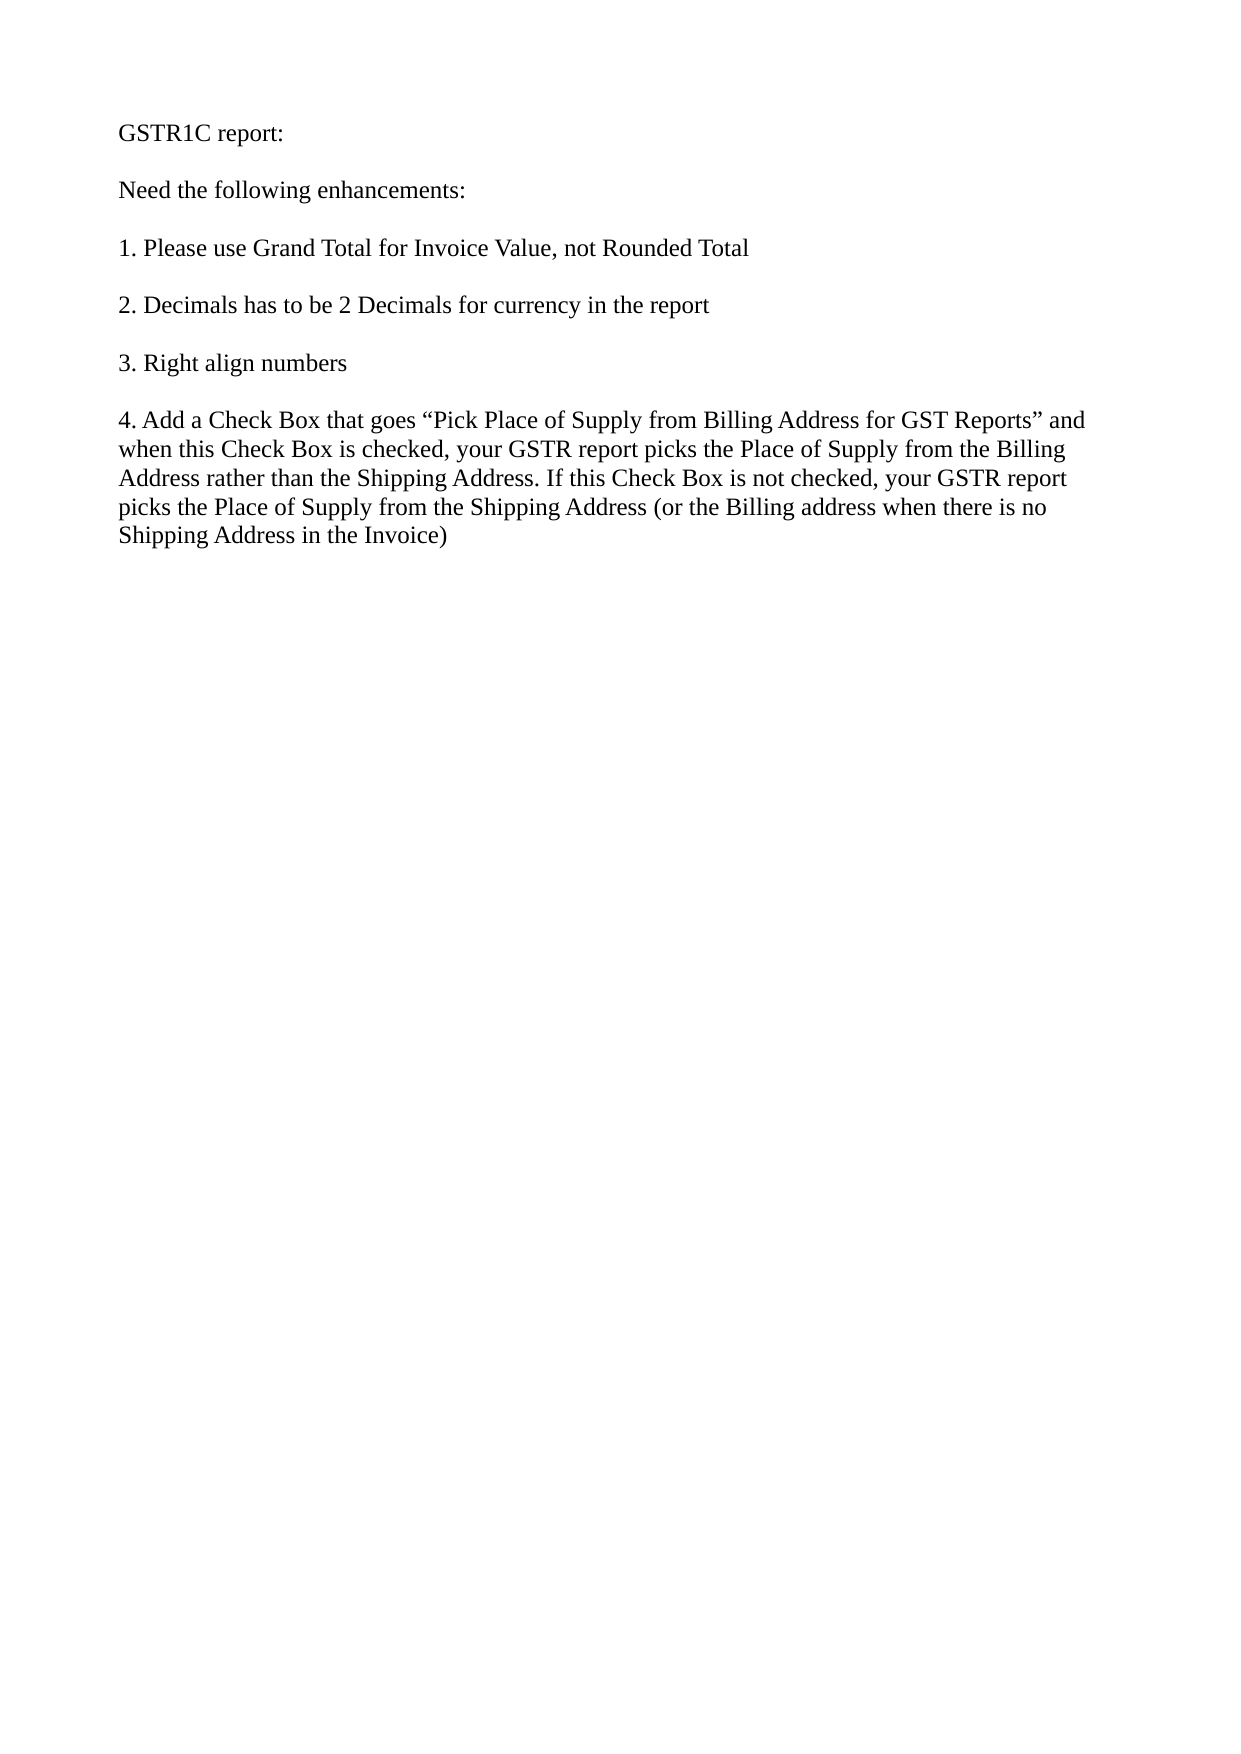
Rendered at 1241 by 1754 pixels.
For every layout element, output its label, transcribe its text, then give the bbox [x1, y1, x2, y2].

text 4. Add a Check Box that goes “Pick Place of Supply from Billing Address for GST Reports” and when this Check Box is checked, your GSTR report picks the Place of Supply from the Billing Address rather than the Shipping Address. If this Check Box is not checked, your GSTR report picks the Place of Supply from the Shipping Address (or the Billing address when there is no Shipping Address in the Invoice) [118, 406, 1122, 549]
text Need the following enhancements: [118, 176, 1122, 204]
text 3. Right align numbers [118, 348, 1122, 377]
text GSTR1C report: [118, 118, 1122, 147]
text 2. Decimals has to be 2 Decimals for currency in the report [118, 291, 1122, 319]
text 1. Please use Grand Total for Invoice Value, not Rounded Total [118, 233, 1122, 262]
